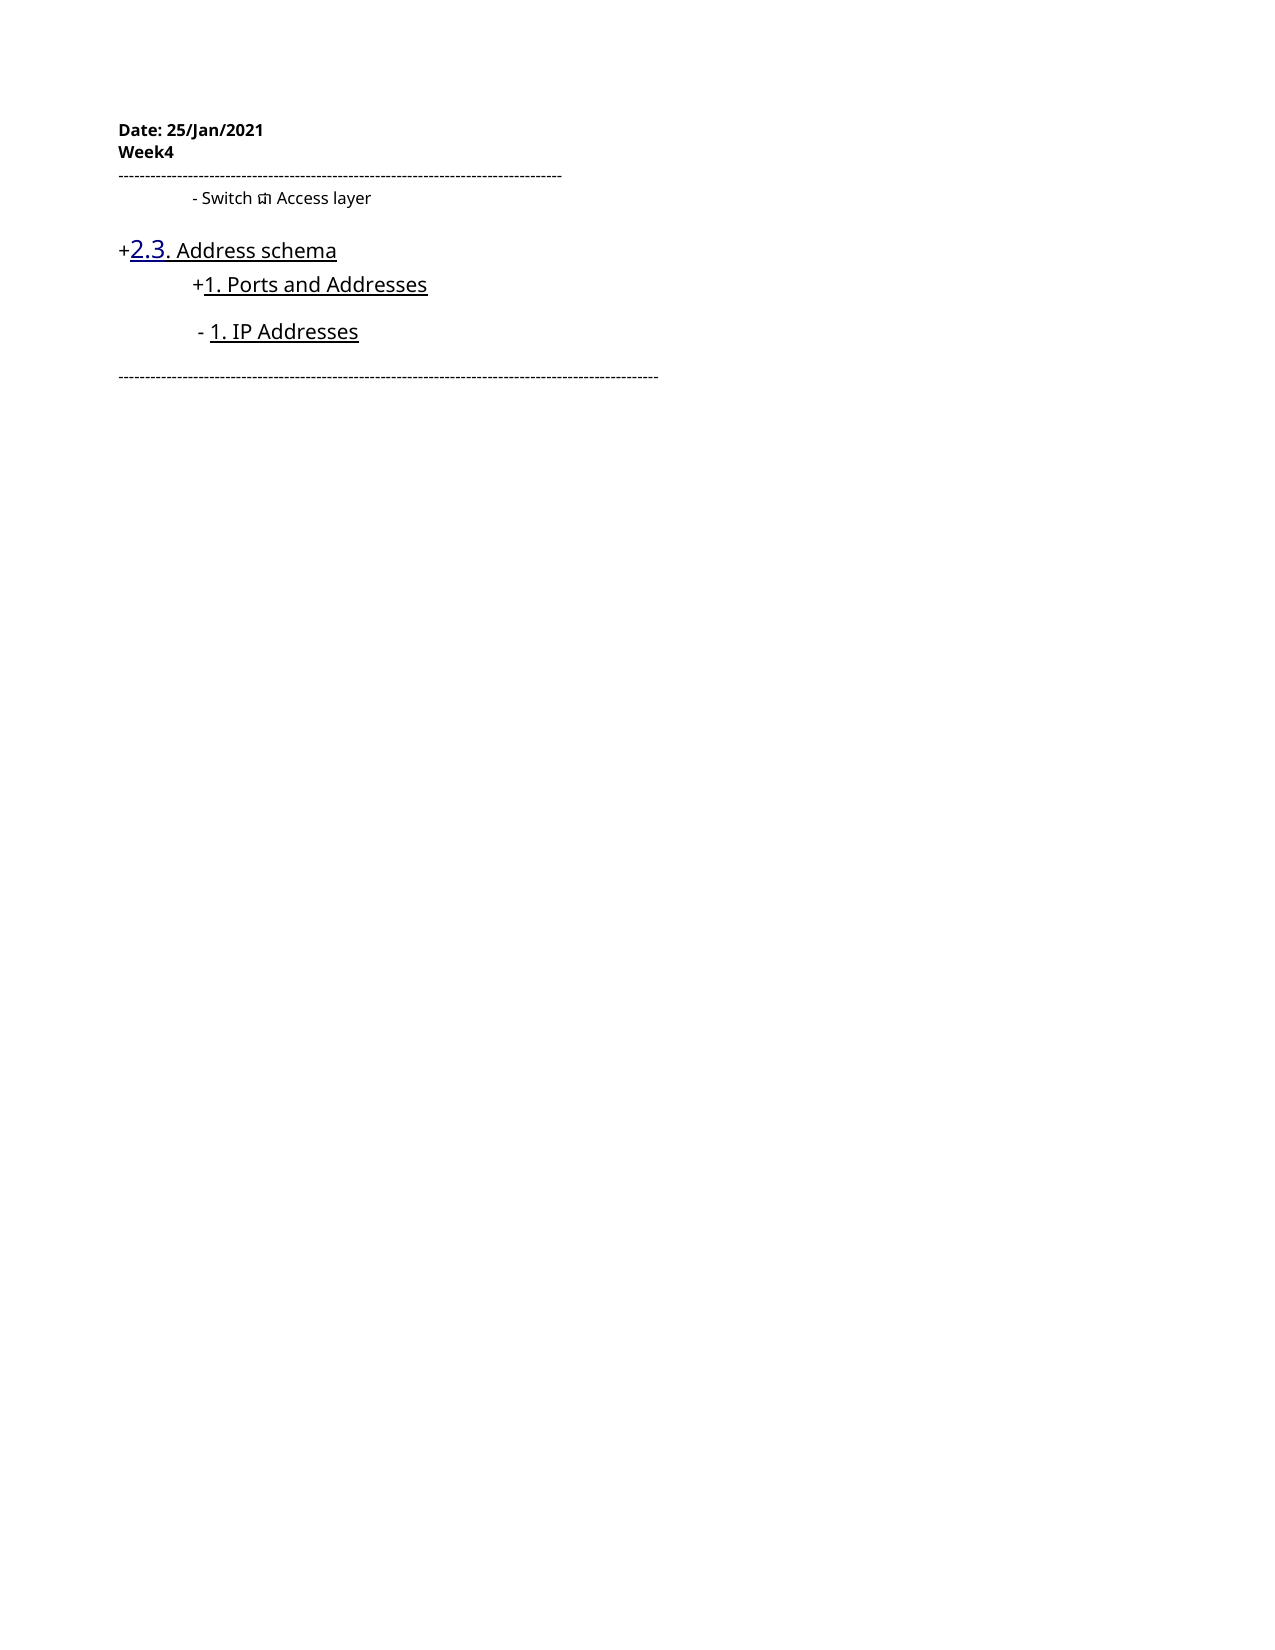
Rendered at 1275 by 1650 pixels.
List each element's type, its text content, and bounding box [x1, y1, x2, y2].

text ----------------------------------------------------------------------------------- [118, 163, 1157, 186]
text Date: 25/Jan/2021 [118, 118, 1157, 141]
text - Switch ជា Access layer [118, 186, 1157, 209]
text - 1. IP Addresses [118, 317, 1157, 346]
text +2.3. Address schema +1. Ports and Addresses [118, 232, 1157, 298]
text ----------------------------------------------------------------------------------------------------- [118, 364, 1157, 387]
text Week4 [118, 141, 1157, 163]
